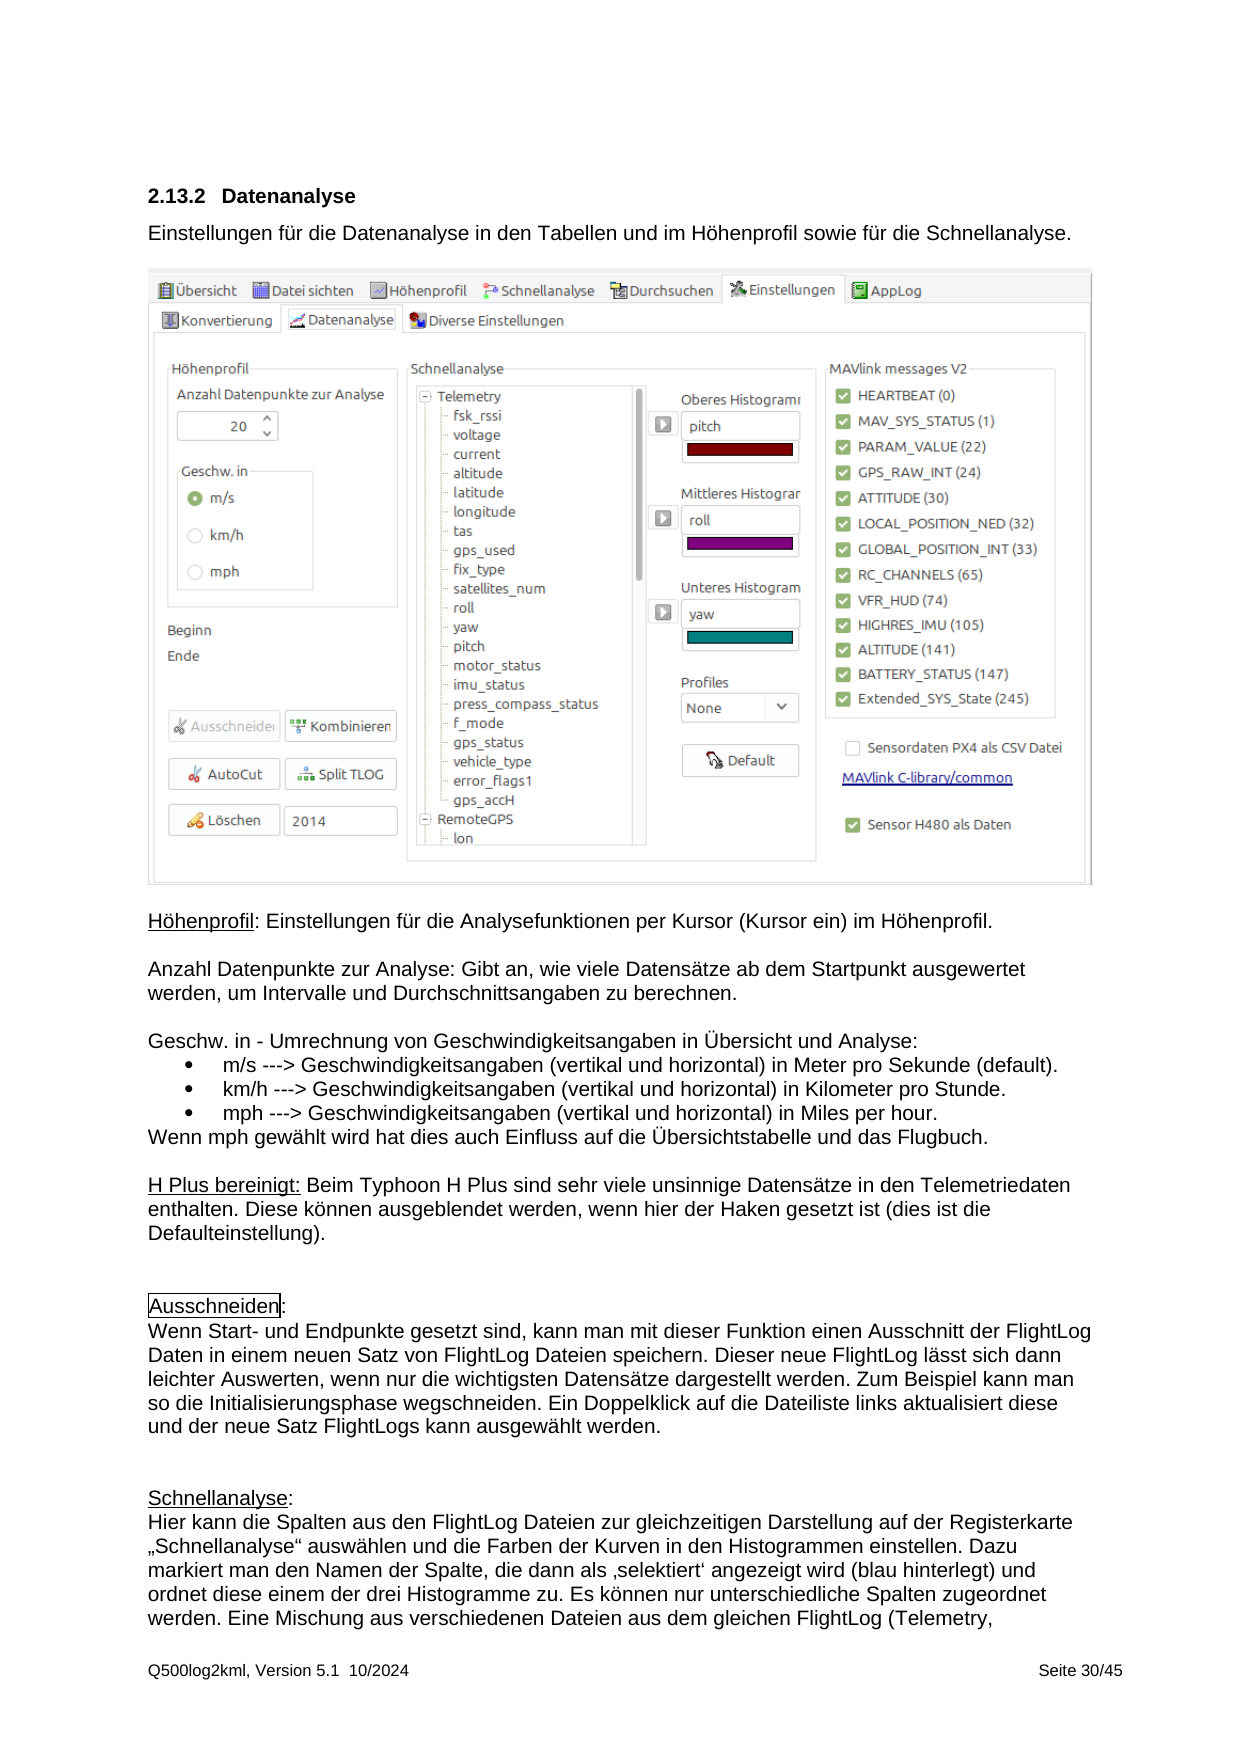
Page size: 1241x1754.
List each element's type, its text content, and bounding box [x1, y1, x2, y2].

text Hier kann die Spalten aus den FlightLog Dateien zur gleichzeitigen Darstellung auf der Registerkarte „Schnellanalyse“ auswählen und die Farben der Kurven in den Histogrammen einstellen. Dazu markiert man den Namen der Spalte, die dann als ‚selektiert‘ angezeigt wird (blau hinterlegt) und ordnet diese einem der drei Histogramme zu. Es können nur unterschiedliche Spalten zugeordnet werden. Eine Mischung aus verschiedenen Dateien aus dem gleichen FlightLog (Telemetry, [148, 1510, 1093, 1630]
text Wenn mph gewählt wird hat dies auch Einfluss auf die Übersichtstabelle und das Flugbuch. [148, 1125, 1093, 1149]
list mph ---> Geschwindigkeitsangaben (vertikal und horizontal) in Miles per hour. [185, 1101, 1093, 1125]
text H Plus bereinigt: Beim Typhoon H Plus sind sehr viele unsinnige Datensätze in den Telemetriedaten enthalten. Diese können ausgeblendet werden, wenn hier der Haken gesetzt ist (dies ist die Defaulteinstellung). [148, 1173, 1093, 1244]
text Wenn Start- und Endpunkte gesetzt sind, kann man mit dieser Funktion einen Ausschnitt der FlightLog Daten in einem neuen Satz von FlightLog Dateien speichern. Dieser neue FlightLog lässt sich dann leichter Auswerten, wenn nur die wichtigsten Datensätze dargestellt werden. Zum Beispiel kann man so die Initialisierungsphase wegschneiden. Ein Doppelklick auf die Dateiliste links aktualisiert diese und der neue Satz FlightLogs kann ausgewählt werden. [148, 1318, 1093, 1438]
text Einstellungen für die Datenanalyse in den Tabellen und im Höhenprofil sowie für die Schnellanalyse. [148, 221, 1093, 244]
list m/s ---> Geschwindigkeitsangaben (vertikal und horizontal) in Meter pro Sekunde (default). [185, 1053, 1093, 1077]
subtitle Datenanalyse [148, 184, 1093, 208]
text Geschw. in - Umrechnung von Geschwindigkeitsangaben in Übersicht und Analyse: [148, 1029, 1093, 1053]
picture [147, 268, 1093, 885]
text Ausschneiden: [281, 1292, 1093, 1318]
text Ausschneiden: [149, 1294, 279, 1317]
text Höhenprofil: Einstellungen für die Analysefunktionen per Kursor (Kursor ein) im Höhenprofil. [148, 909, 1093, 933]
text Anzahl Datenpunkte zur Analyse: Gibt an, wie viele Datensätze ab dem Startpunkt ausgewertet werden, um Intervalle und Durchschnittsangaben zu berechnen. [148, 957, 1093, 1005]
text Schnellanalyse: [148, 1486, 1093, 1510]
list km/h ---> Geschwindigkeitsangaben (vertikal und horizontal) in Kilometer pro Stunde. [185, 1077, 1093, 1101]
